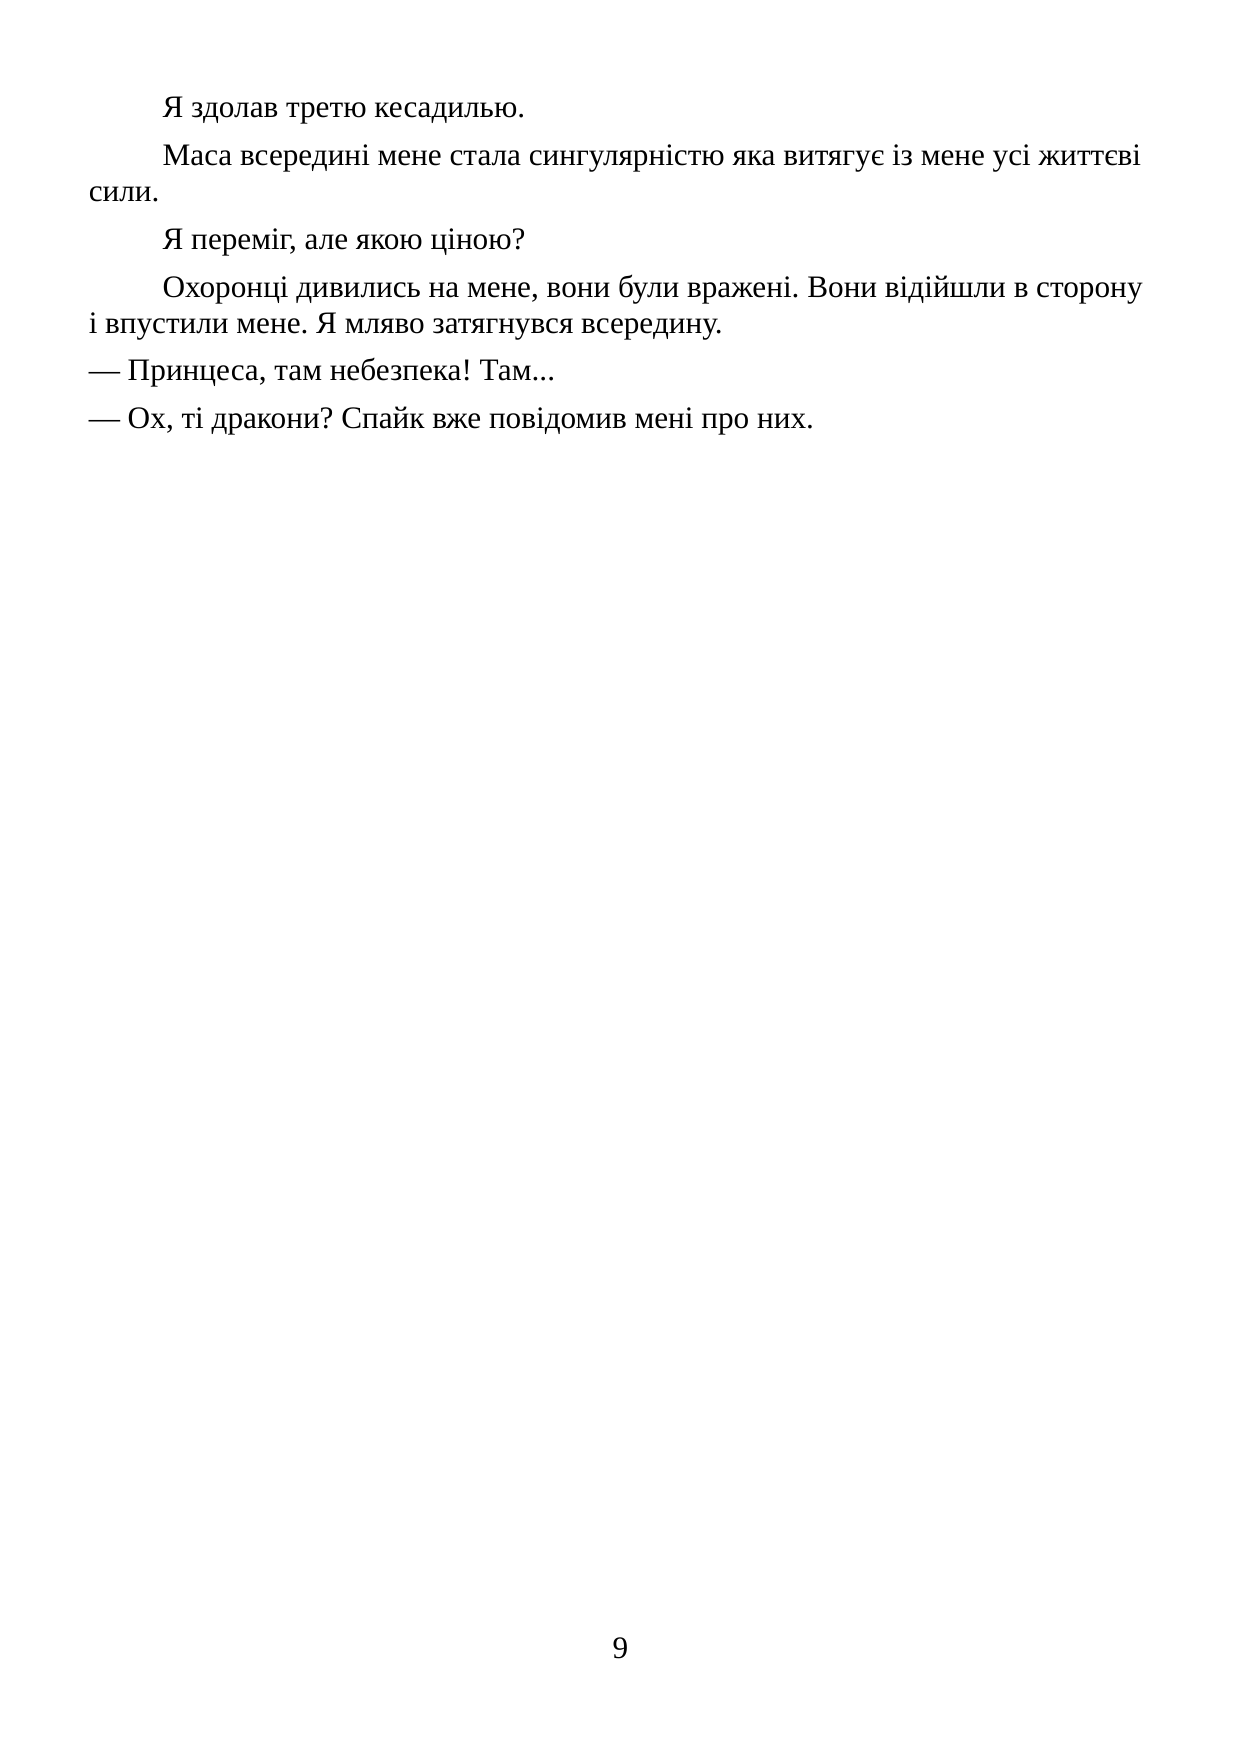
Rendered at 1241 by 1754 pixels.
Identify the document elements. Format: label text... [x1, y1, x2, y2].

text — Ох, ті дракони? Спайк вже повідомив мені про них. [88, 399, 1152, 435]
text — Принцеса, там небезпека! Там... [88, 352, 1152, 388]
text Я здолав третю кесадилью. [88, 88, 1152, 124]
text Я переміг, але якою ціною? [88, 220, 1152, 256]
text Охоронці дивились на мене, вони були вражені. Вони відійшли в сторону і впустили мене. Я мляво затягнувся всередину. [88, 268, 1152, 340]
text Маса всередині мене стала сингулярністю яка витягує із мене усі життєві сили. [88, 136, 1152, 208]
